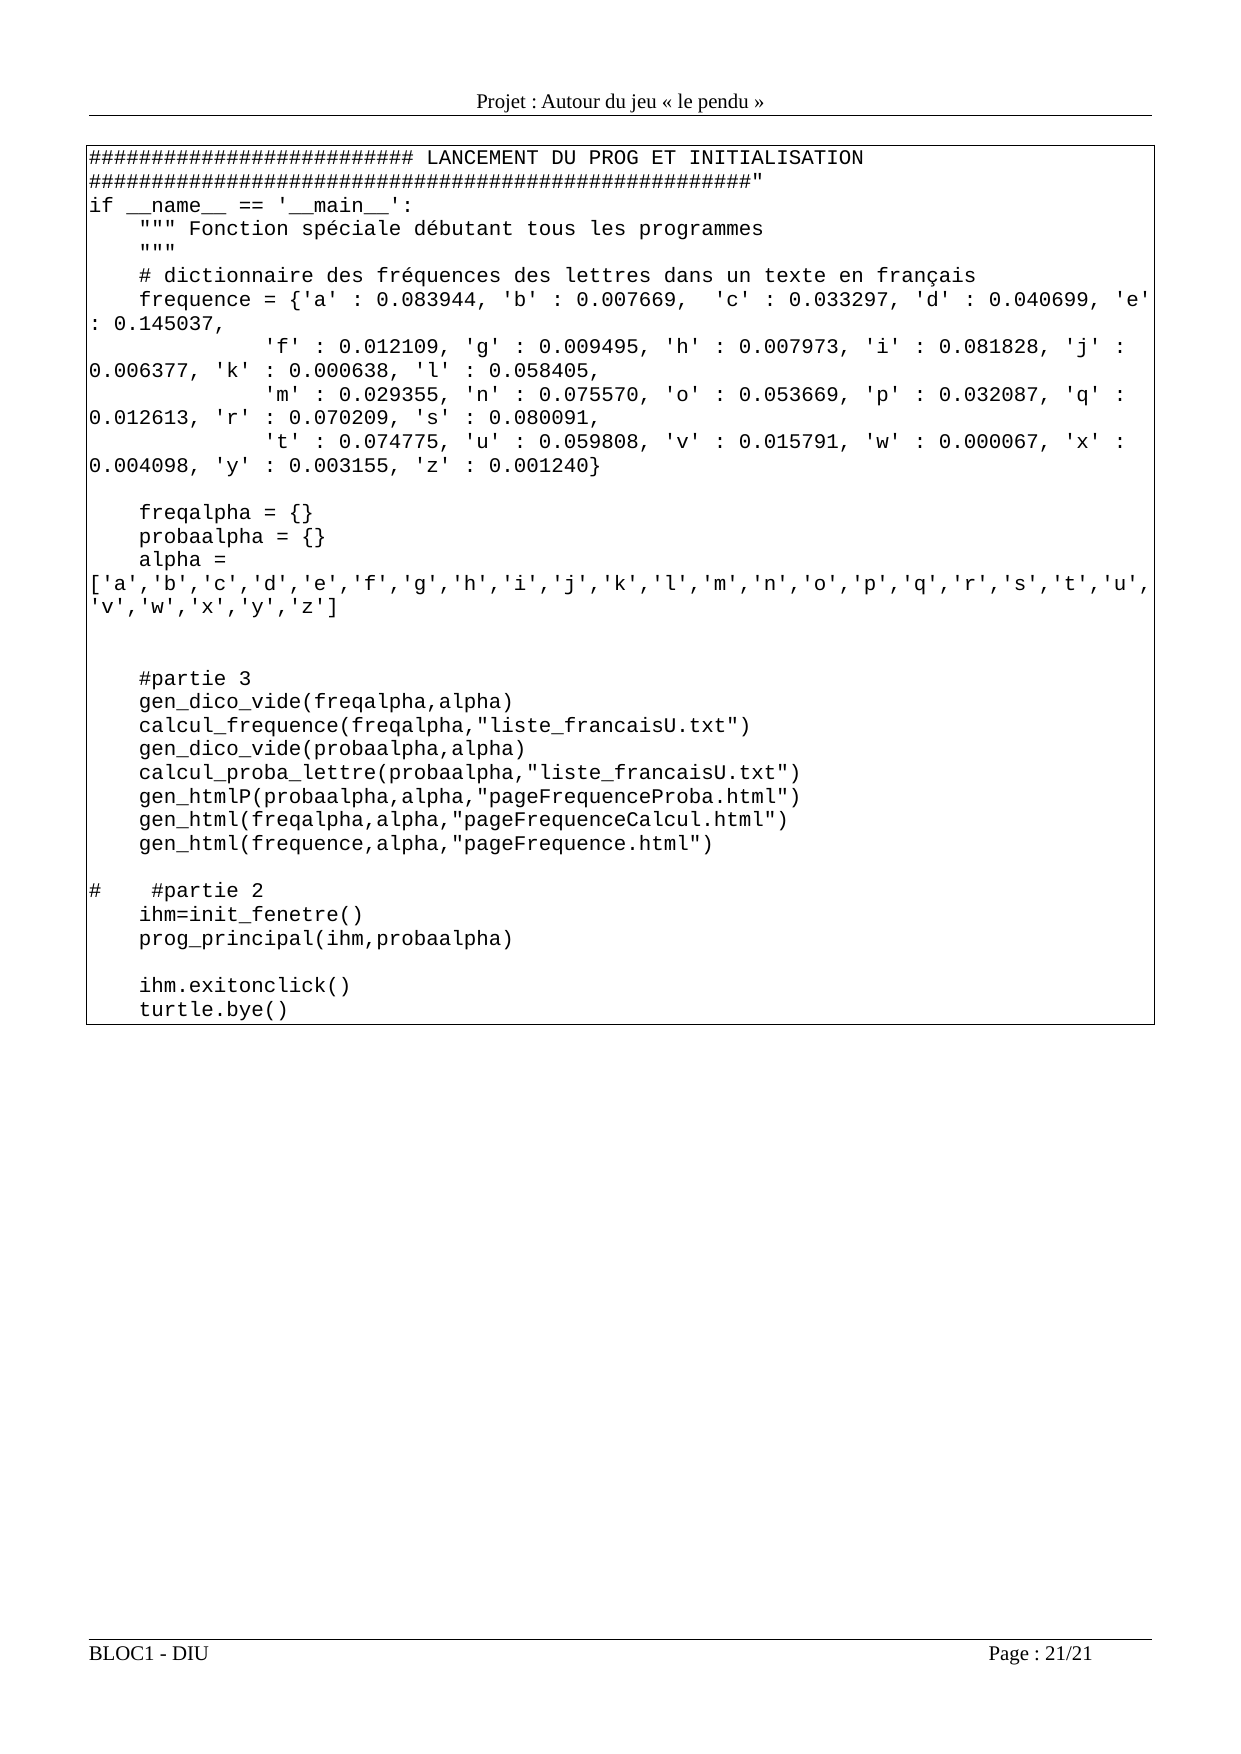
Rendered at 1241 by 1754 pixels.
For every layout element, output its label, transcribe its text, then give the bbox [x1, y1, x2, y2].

text """ Fonction spéciale débutant tous les programmes [88, 218, 1152, 242]
text ########################## LANCEMENT DU PROG ET INITIALISATION #####################################################" [87, 146, 1154, 194]
text ihm.exitonclick() [88, 975, 1152, 996]
text calcul_frequence(freqalpha,"liste_francaisU.txt") [88, 715, 1152, 738]
text gen_htmlP(probaalpha,alpha,"pageFrequenceProba.html") [88, 786, 1152, 809]
text 'm' : 0.029355, 'n' : 0.075570, 'o' : 0.053669, 'p' : 0.032087, 'q' : 0.012613, 'r' : 0.070209, 's' : 0.080091, [88, 384, 1152, 431]
text probaalpha = {} [88, 526, 1152, 549]
text calcul_proba_lettre(probaalpha,"liste_francaisU.txt") [88, 762, 1152, 786]
text ihm=init_fenetre() [88, 904, 1152, 928]
text freqalpha = {} [88, 502, 1152, 526]
text # #partie 2 [88, 880, 1152, 904]
text 't' : 0.074775, 'u' : 0.059808, 'v' : 0.015791, 'w' : 0.000067, 'x' : 0.004098, 'y' : 0.003155, 'z' : 0.001240} [88, 431, 1152, 478]
text frequence = {'a' : 0.083944, 'b' : 0.007669, 'c' : 0.033297, 'd' : 0.040699, 'e' : 0.145037, [88, 289, 1152, 336]
text prog_principal(ihm,probaalpha) [88, 928, 1152, 951]
text """ [88, 242, 1152, 266]
text gen_html(freqalpha,alpha,"pageFrequenceCalcul.html") [88, 809, 1152, 833]
text if __name__ == '__main__': [88, 194, 1152, 218]
text 'f' : 0.012109, 'g' : 0.009495, 'h' : 0.007973, 'i' : 0.081828, 'j' : 0.006377, 'k' : 0.000638, 'l' : 0.058405, [88, 336, 1152, 384]
text turtle.bye() [87, 996, 1154, 1024]
text alpha = ['a','b','c','d','e','f','g','h','i','j','k','l','m','n','o','p','q','r','s','t','u','v','w','x','y','z'] [88, 549, 1152, 620]
text # dictionnaire des fréquences des lettres dans un texte en français [88, 266, 1152, 289]
text gen_html(frequence,alpha,"pageFrequence.html") [88, 833, 1152, 857]
text #partie 3 [88, 667, 1152, 691]
text gen_dico_vide(freqalpha,alpha) [88, 691, 1152, 715]
text gen_dico_vide(probaalpha,alpha) [88, 738, 1152, 762]
